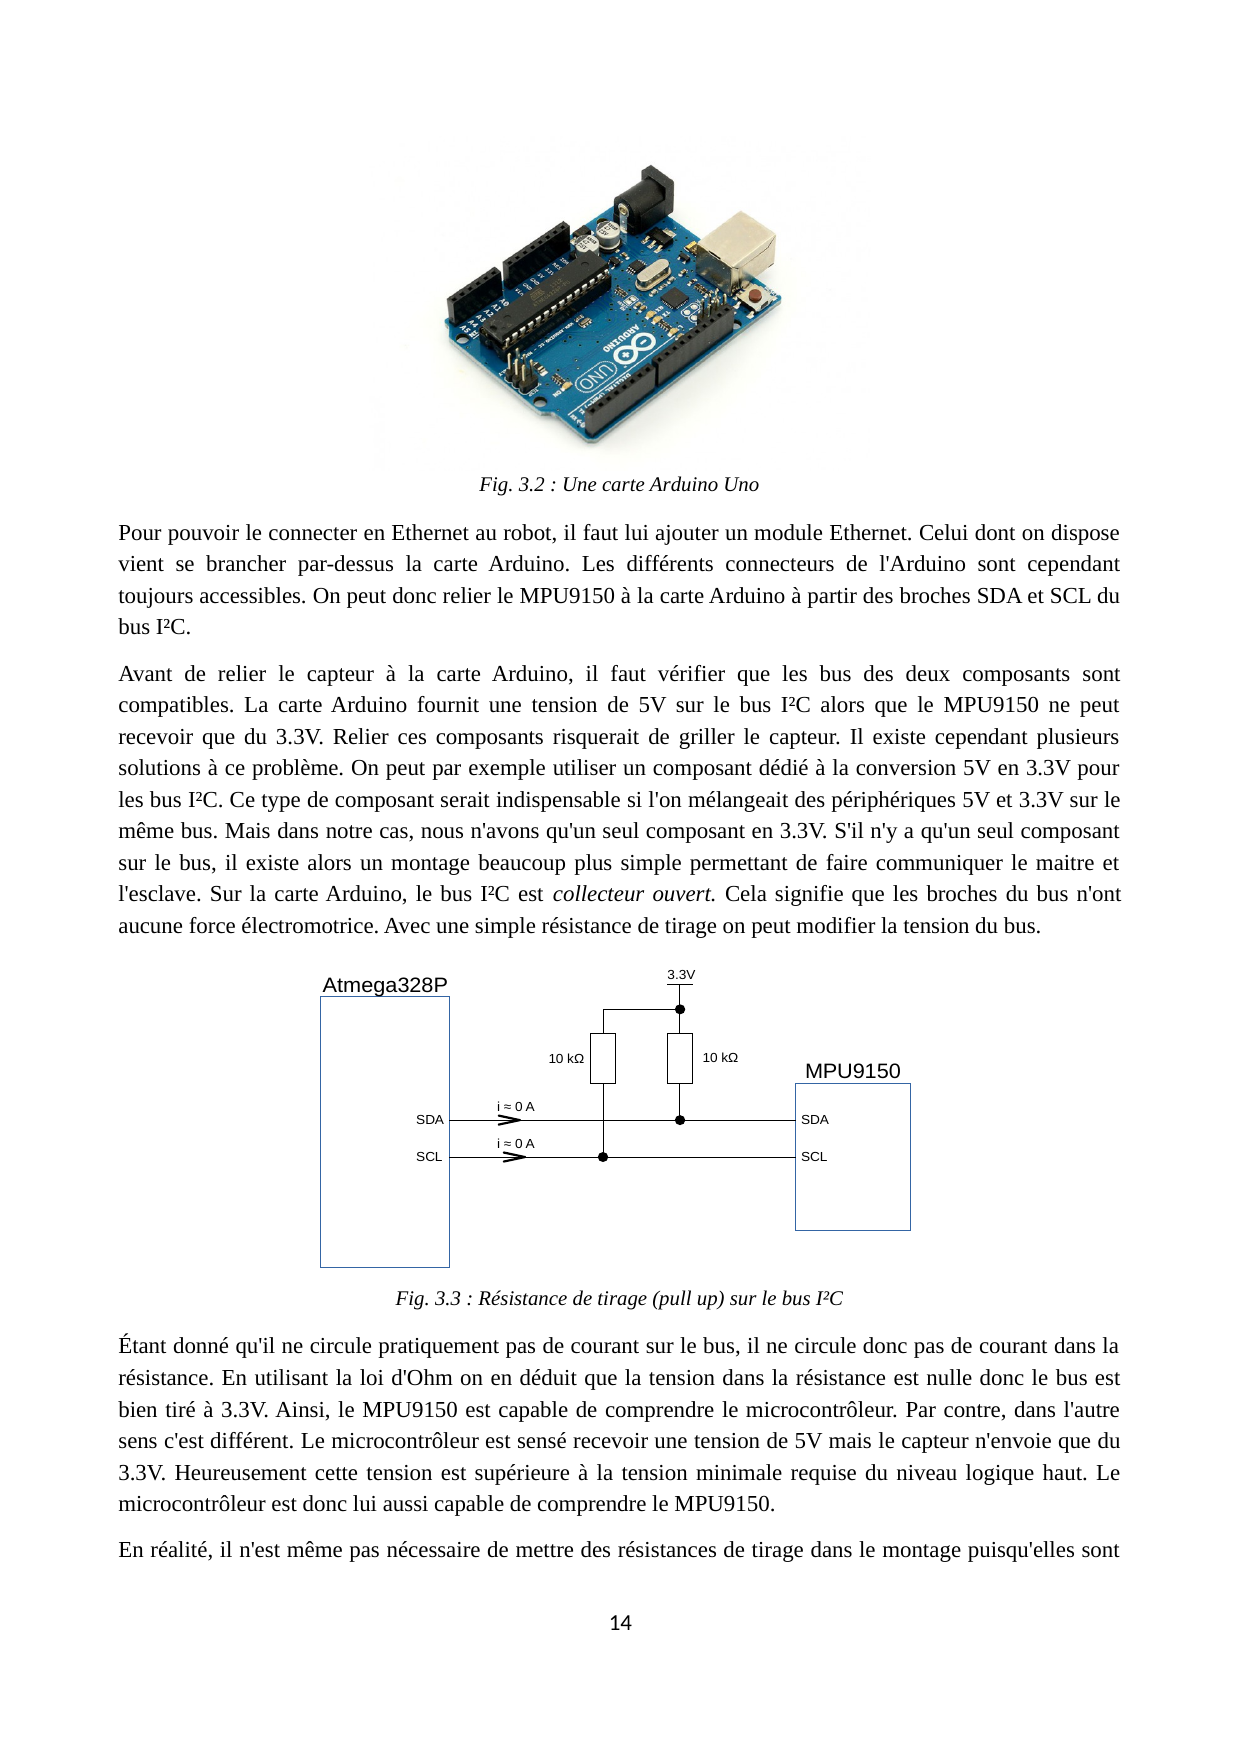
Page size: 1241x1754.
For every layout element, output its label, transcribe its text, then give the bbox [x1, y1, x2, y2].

text Fig. 3.3 : Résistance de tirage (pull up) sur le bus I²C [313, 977, 928, 1310]
text Fig. 3.2 : Une carte Arduino Uno [351, 137, 889, 496]
text En réalité, il n'est même pas nécessaire de mettre des résistances de tirage dans le montage puisqu'elles sont [118, 1537, 1122, 1563]
picture [369, 136, 871, 471]
text Étant donné qu'il ne circule pratiquement pas de courant sur le bus, il ne circule donc pas de courant dans la résistance. En utilisant la loi d'Ohm on en déduit que la tension dans la résistance est nulle donc le bus est bien tiré à 3.3V. Ainsi, le MPU9150 est capable de comprendre le microcontrôleur. Par contre, dans l'autre sens c'est différent. Le microcontrôleur est sensé recevoir une tension de 5V mais le capteur n'envoie que du 3.3V. Heureusement cette tension est supérieure à la tension minimale requise du niveau logique haut. Le microcontrôleur est donc lui aussi capable de comprendre le MPU9150. [118, 958, 1122, 1517]
text Avant de relier le capteur à la carte Arduino, il faut vérifier que les bus des deux composants sont compatibles. La carte Arduino fournit une tension de 5V sur le bus I²C alors que le MPU9150 ne peut recevoir que du 3.3V. Relier ces composants risquerait de griller le capteur. Il existe cependant plusieurs solutions à ce problème. On peut par exemple utiliser un composant dédié à la conversion 5V en 3.3V pour les bus I²C. Ce type de composant serait indispensable si l'on mélangeait des périphériques 5V et 3.3V sur le même bus. Mais dans notre cas, nous n'avons qu'un seul composant en 3.3V. S'il n'y a qu'un seul composant sur le bus, il existe alors un montage beaucoup plus simple permettant de faire communiquer le maitre et l'esclave. Sur la carte Arduino, le bus I²C est collecteur ouvert. Cela signifie que les broches du bus n'ont aucune force électromotrice. Avec une simple résistance de tirage on peut modifier la tension du bus. [118, 659, 1122, 938]
text Pour pouvoir le connecter en Ethernet au robot, il faut lui ajouter un module Ethernet. Celui dont on dispose vient se brancher par-dessus la carte Arduino. Les différents connecteurs de l'Arduino sont cependant toujours accessibles. On peut donc relier le MPU9150 à la carte Arduino à partir des broches SDA et SCL du bus I²C. [118, 118, 1122, 640]
